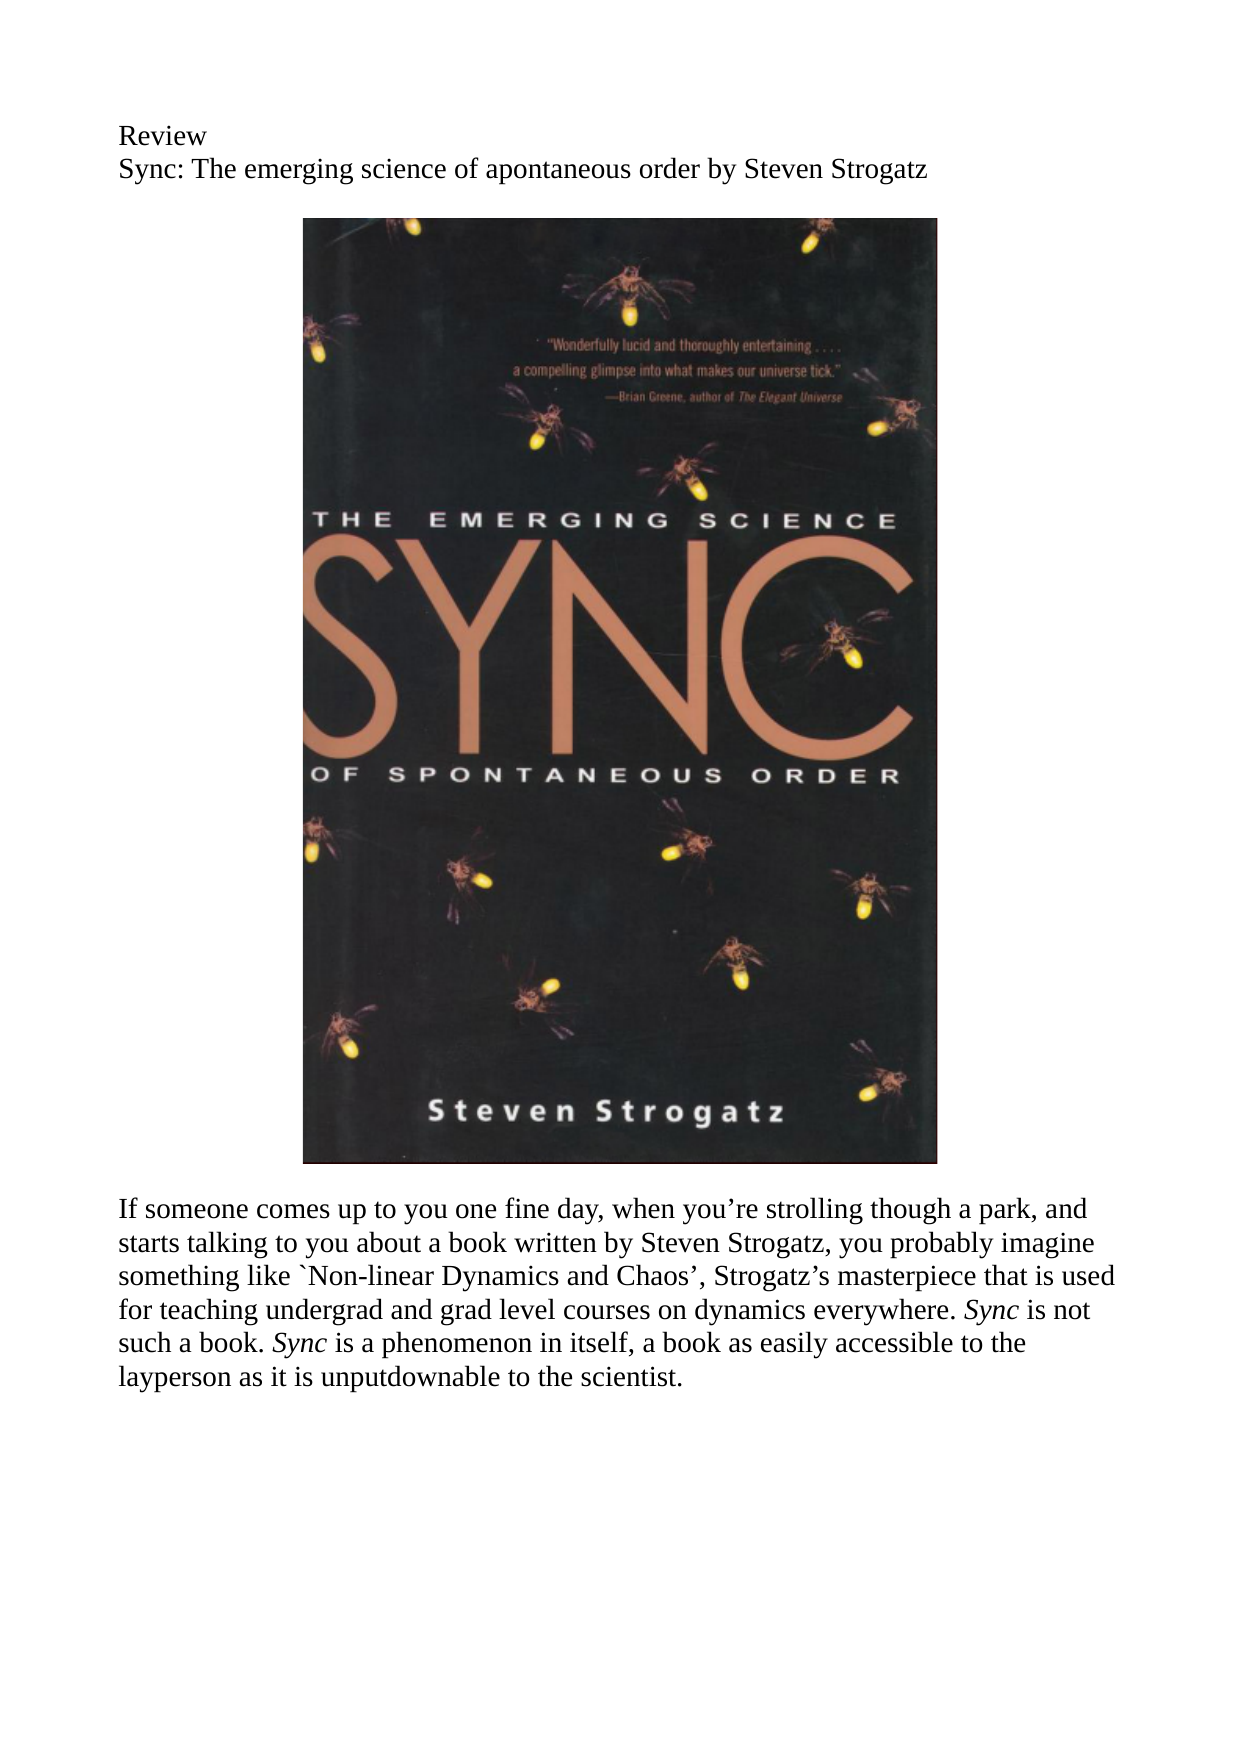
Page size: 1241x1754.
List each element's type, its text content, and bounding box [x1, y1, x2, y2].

picture [302, 218, 938, 1164]
text Sync: The emerging science of apontaneous order by Steven Strogatz [118, 152, 1122, 185]
text If someone comes up to you one fine day, when you’re strolling though a park, and starts talking to you about a book written by Steven Strogatz, you probably imagine something like `Non-linear Dynamics and Chaos’, Strogatz’s masterpiece that is used for teaching undergrad and grad level courses on dynamics everywhere. Sync is not such a book. Sync is a phenomenon in itself, a book as easily accessible to the layperson as it is unputdownable to the scientist. [118, 1191, 1122, 1393]
text Review [118, 118, 1122, 152]
